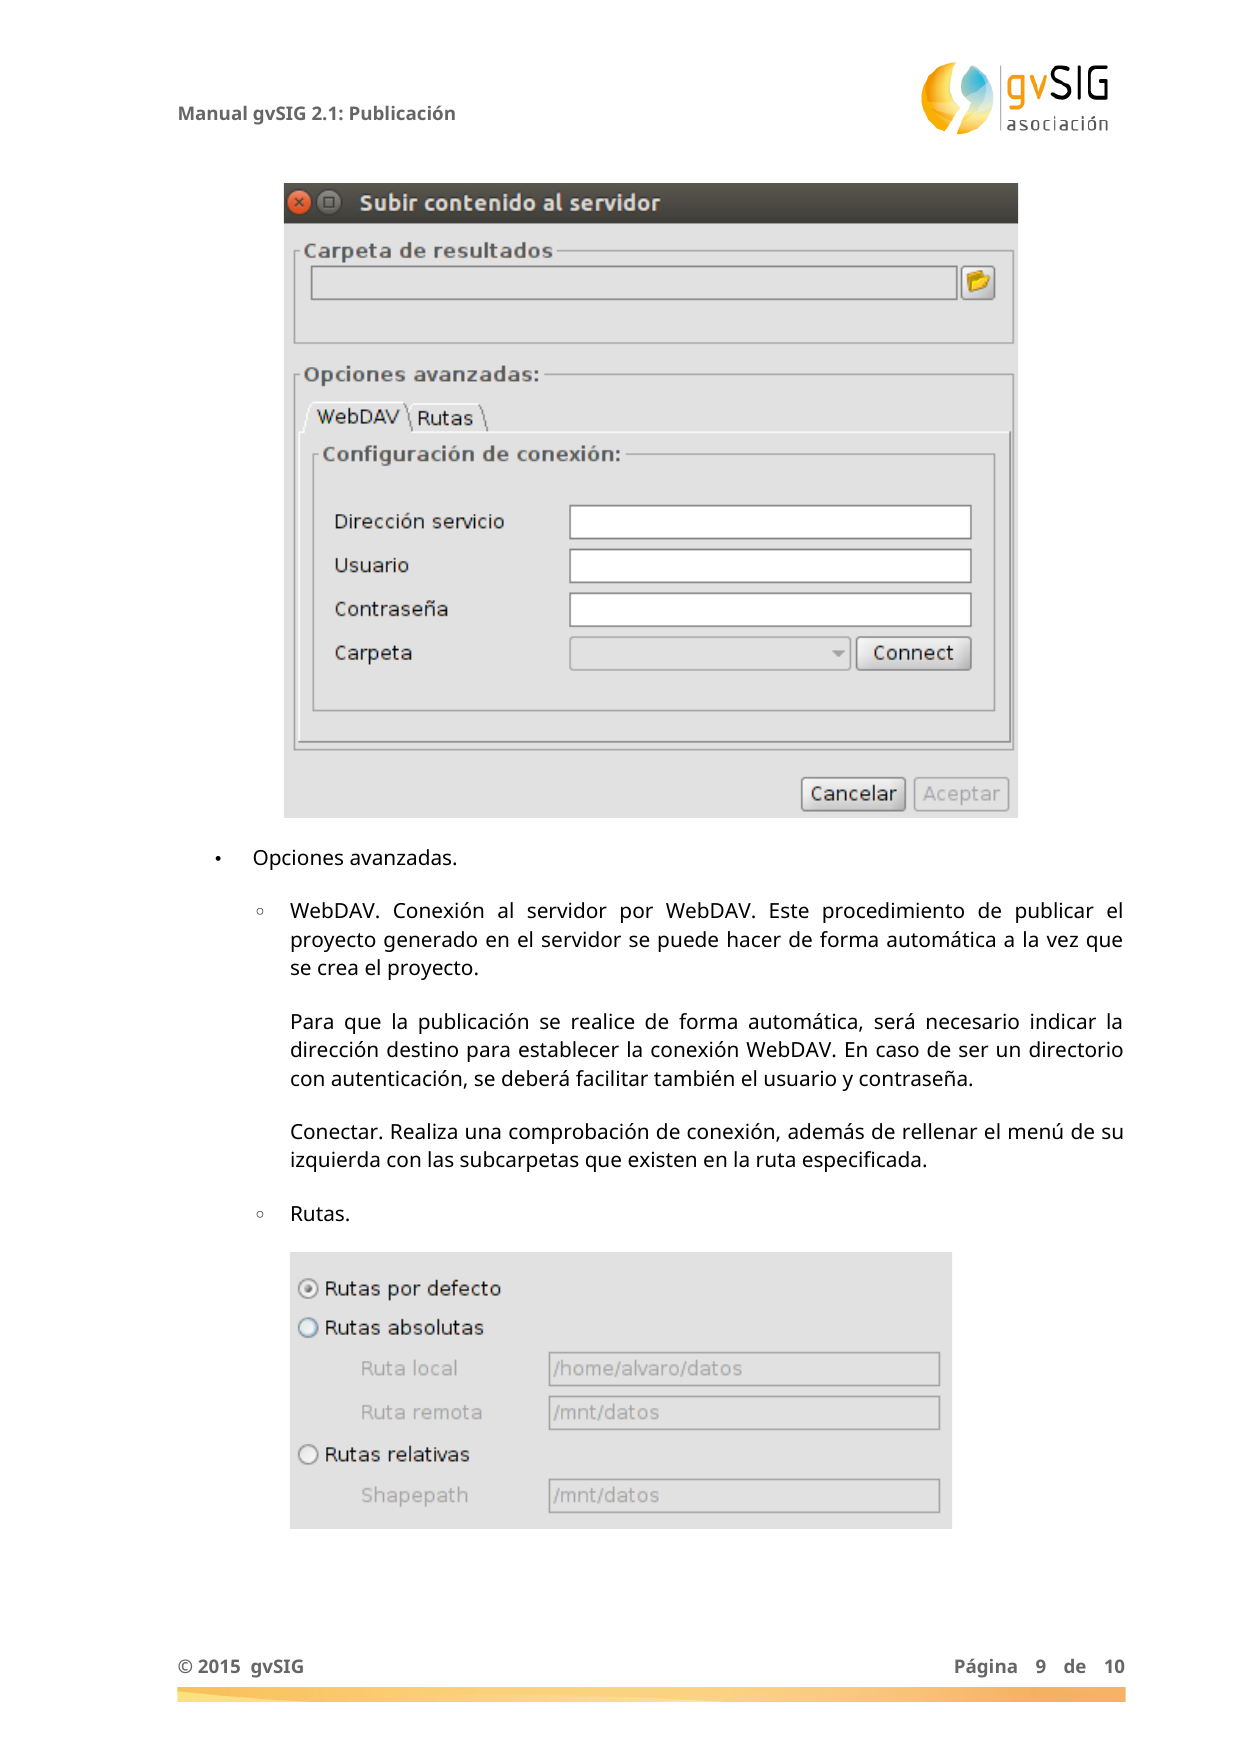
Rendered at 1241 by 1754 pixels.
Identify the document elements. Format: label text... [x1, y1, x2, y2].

list Conectar. Realiza una comprobación de conexión, además de rellenar el menú de su izquierda con las subcarpetas que existen en la ruta especificada. [252, 1117, 1125, 1174]
list Rutas. [252, 1199, 1125, 1227]
list Para que la publicación se realice de forma automática, será necesario indicar la dirección destino para establecer la conexión WebDAV. En caso de ser un directorio con autenticación, se deberá facilitar también el usuario y contraseña. [252, 1007, 1125, 1092]
list WebDAV. Conexión al servidor por WebDAV. Este procedimiento de publicar el proyecto generado en el servidor se puede hacer de forma automática a la vez que se crea el proyecto. [252, 896, 1125, 982]
picture [289, 1252, 953, 1529]
picture [902, 47, 1122, 148]
picture [177, 1687, 1126, 1702]
list Opciones avanzadas. [215, 843, 1125, 871]
picture [283, 183, 1019, 818]
